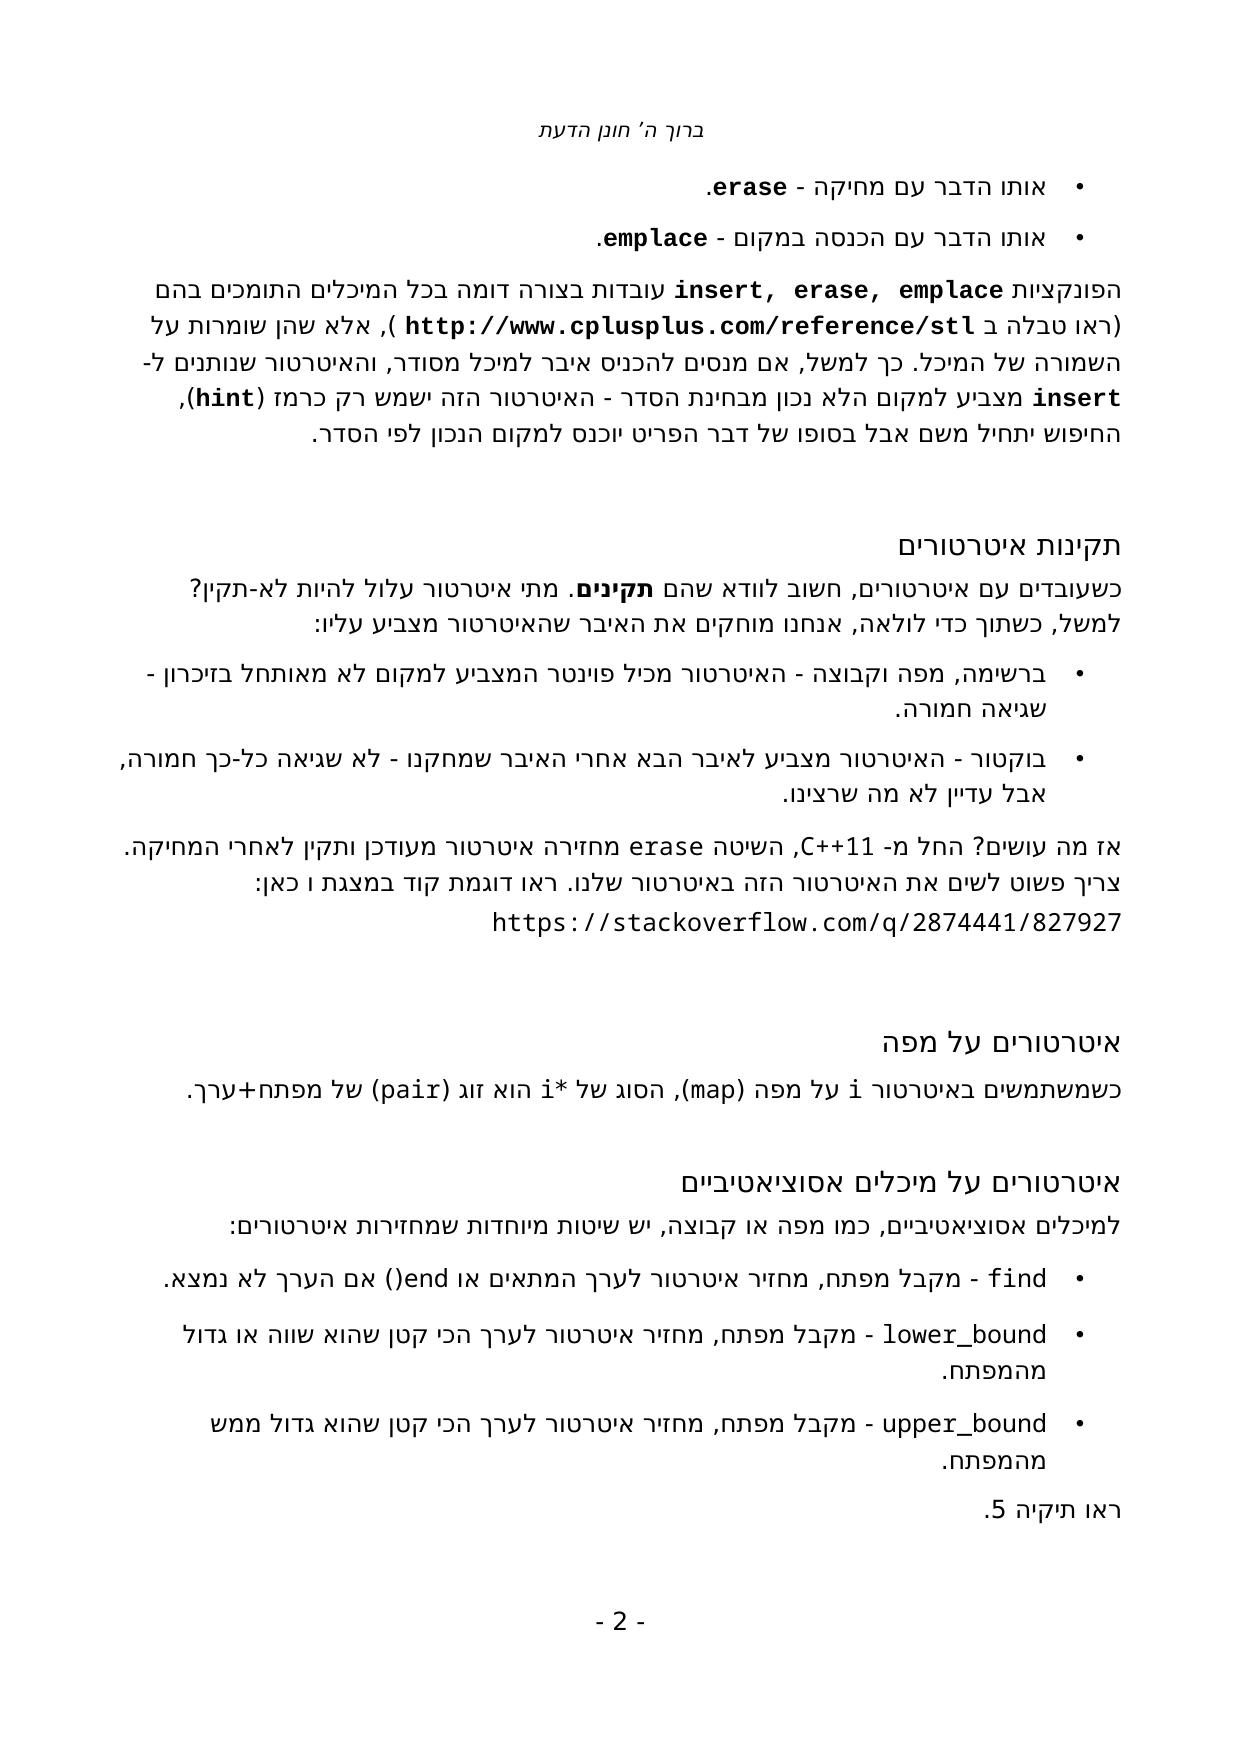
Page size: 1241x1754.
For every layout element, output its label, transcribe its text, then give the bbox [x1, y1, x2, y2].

subtitle איטרטורים על מפה [118, 1025, 1122, 1059]
text ראו תיקיה 5. [118, 1495, 1122, 1524]
list upper_bound - מקבל מפתח, מחזיר איטרטור לערך הכי קטן שהוא גדול ממש מהמפתח. [118, 1406, 1084, 1475]
text כש­עובדים עם איטרטורים, חשוב לוודא שהם תקינים. מתי איטרטור עלול להיות לא-תקין? למשל, כשתוך כדי לולאה, אנחנו מוחקים את האיבר שהאיטרטור מצביע עליו: [118, 574, 1122, 639]
text אז מה עושים? החל מ- C++11, השיטה erase מחזירה איטרטור מעודכן ותקין לאחרי המחיקה. צריך פשוט לשים את האיטרטור הזה באיטרטור שלנו. ראו דוגמת קוד במצגת ו כאן: https://stackoverflow.com/q/2874441/827927 [118, 828, 1122, 938]
list find - מקבל מפתח, מחזיר איטרטור לערך המתאים או end() אם הערך לא נמצא. [118, 1261, 1084, 1295]
list בוקטור - האיטרטור מצביע לאיבר הבא אחרי האיבר שמחקנו - לא שגיאה כל-כך חמורה, אבל עדיין לא מה שרצינו. [118, 744, 1084, 808]
list אותו הדבר עם מחיקה - erase. [118, 172, 1084, 203]
list ברשימה, מפה וקבוצה - האיטרטור מכיל פוינטר המצביע למקום לא מאותחל בזיכרון - שגיאה חמורה. [118, 659, 1084, 723]
list אותו הדבר עם הכנסה במקום - emplace. [118, 223, 1084, 254]
text למיכלים אסוציאטיביים, כמו מפה או קבוצה, יש שיטות מיוחדות שמחזירות איטרטורים: [118, 1211, 1122, 1241]
text כשמשתמשים באיטרטור i על מפה (map), הסוג של *i הוא זוג (pair) של מפתח+ערך. [118, 1072, 1122, 1106]
text הפונקציות insert, erase, emplace עובדות בצורה דומה בכל המיכלים התומכים בהם (ראו טבלה ב http://www.cplusplus.com/reference/stl ), אלא שהן שומרות על השמורה של המיכל. כך למשל, אם מנסים להכניס איבר למיכל מסודר, והאיטרטור שנותנים ל-insert מצביע למקום הלא נכון מבחינת הסדר - האיטרטור הזה ישמש רק כרמז (hint), החיפוש יתחיל משם אבל בסופו של דבר הפריט יוכנס למקום הנכון לפי הסדר. [118, 275, 1122, 449]
subtitle תקינות איטרטורים [118, 528, 1122, 562]
subtitle איטרטורים על מיכלים אסוציאטיביים [118, 1165, 1122, 1199]
list lower_bound - מקבל מפתח, מחזיר איטרטור לערך הכי קטן שהוא שווה או גדול מהמפתח. [118, 1316, 1084, 1386]
